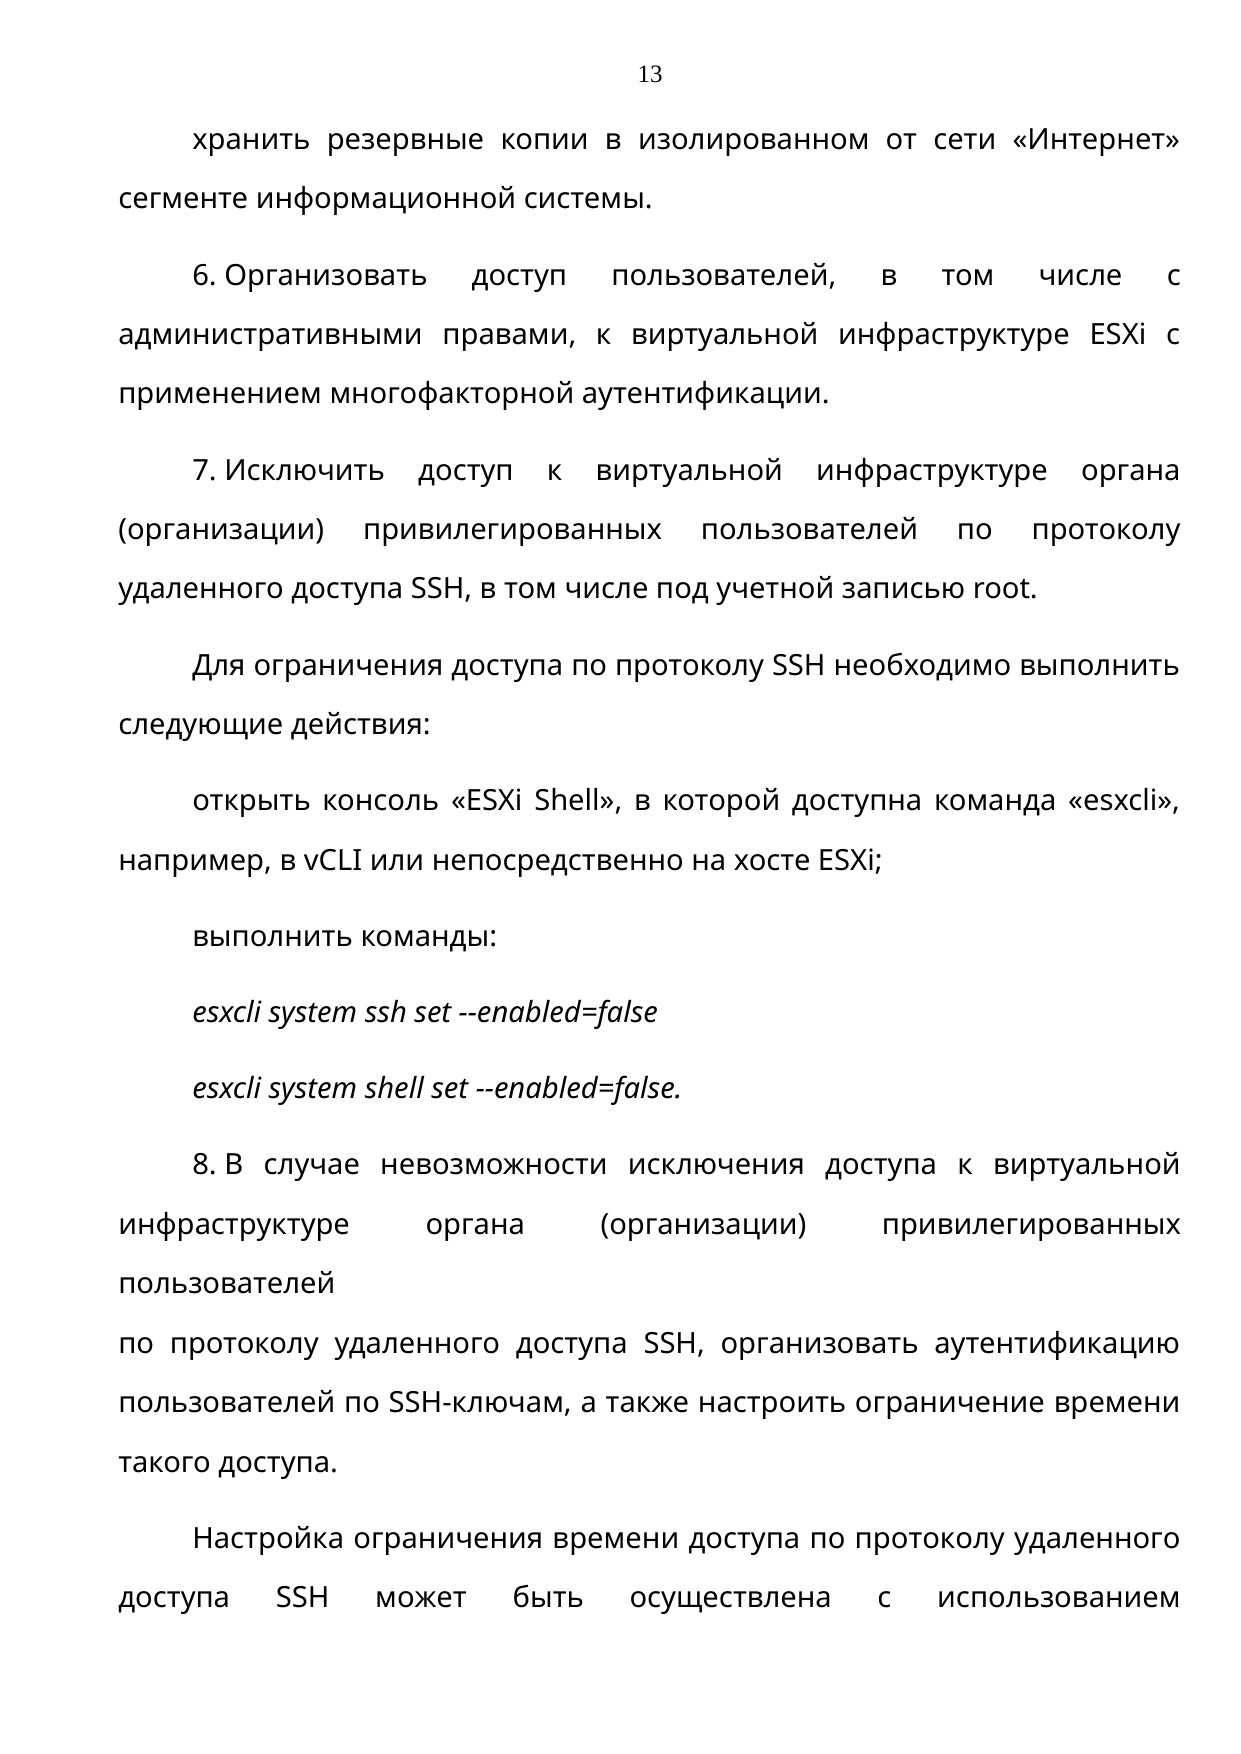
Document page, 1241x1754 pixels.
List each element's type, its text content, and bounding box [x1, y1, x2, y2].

text esxcli system ssh set --enabled=false [118, 991, 1181, 1031]
text Настройка ограничения времени доступа по протоколу удаленного доступа SSH может быть осуществлена с использованием [118, 1517, 1181, 1616]
text выполнить команды: [118, 915, 1181, 955]
text хранить резервные копии в изолированном от сети «Интернет» сегменте информационной системы. [118, 118, 1181, 217]
text Для ограничения доступа по протоколу SSH необходимо выполнить следующие действия: [118, 644, 1181, 743]
text 7. Исключить доступ к виртуальной инфраструктуре органа (организации) привилегированных пользователей по протоколу удаленного доступа SSH, в том числе под учетной записью root. [118, 449, 1181, 607]
text 8. В случае невозможности исключения доступа к виртуальной инфраструктуре органа (организации) привилегированных пользователей по протоколу удаленного доступа SSH, организовать аутентификацию пользователей по SSH-ключам, а также настроить ограничение времени такого доступа. [118, 1144, 1181, 1481]
text открыть консоль «ESXi Shell», в которой доступна команда «esxcli», например, в vCLI или непосредственно на хосте ESXi; [118, 779, 1181, 879]
text esxcli system shell set --enabled=false. [118, 1067, 1181, 1107]
text 6. Организовать доступ пользователей, в том числе с административными правами, к виртуальной инфраструктуре ESXi с применением многофакторной аутентификации. [118, 254, 1181, 412]
